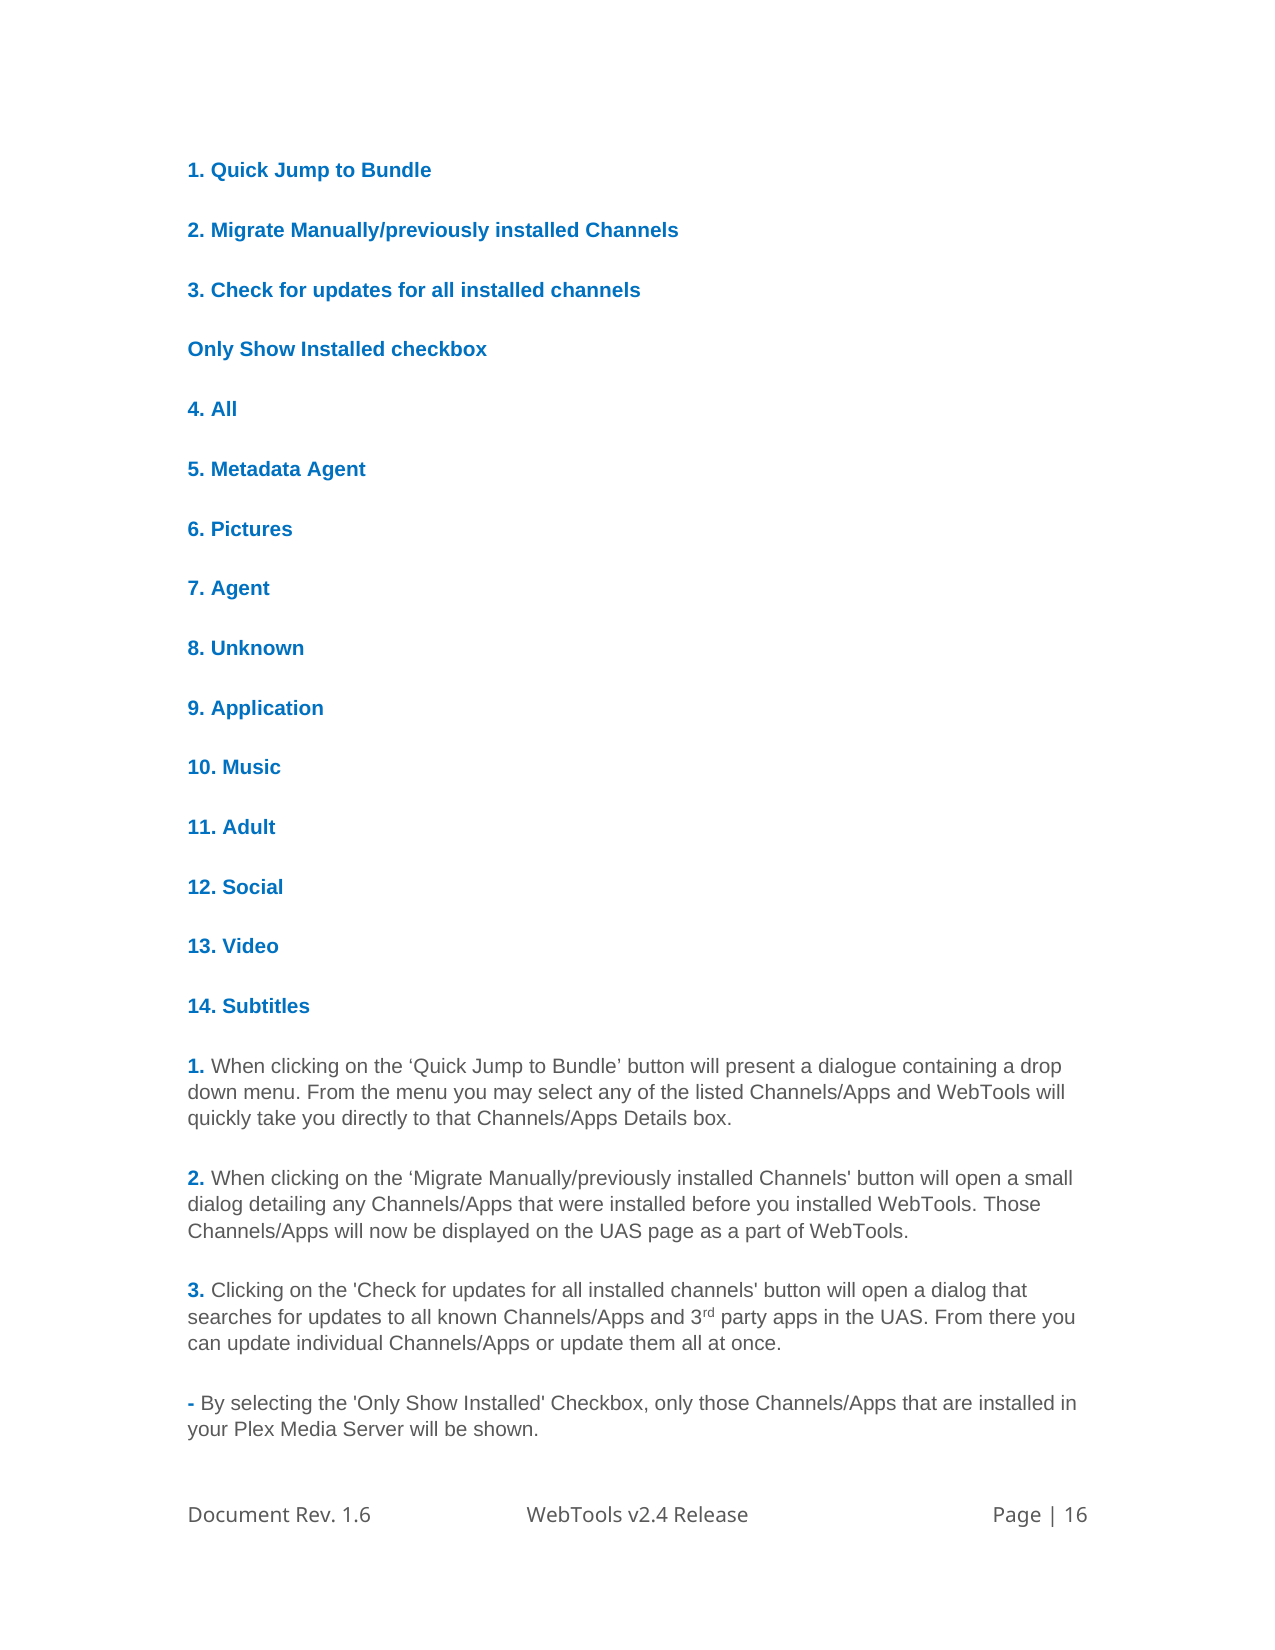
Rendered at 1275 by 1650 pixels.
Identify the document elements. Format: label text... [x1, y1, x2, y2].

text 13. Video [187, 934, 1087, 958]
text 3. Clicking on the 'Check for updates for all installed channels' button will open a dialog that searches for updates to all known Channels/Apps and 3rd party apps in the UAS. From there you can update individual Channels/Apps or update them all at once. [187, 1278, 1087, 1355]
text 7. Agent [187, 576, 1087, 600]
text 8. Unknown [187, 636, 1087, 660]
text 12. Social [187, 874, 1087, 898]
text 1. When clicking on the ‘Quick Jump to Bundle’ button will present a dialogue containing a drop down menu. From the menu you may select any of the listed Channels/Apps and WebTools will quickly take you directly to that Channels/Apps Details box. [187, 1053, 1087, 1130]
text 9. Application [187, 695, 1087, 719]
text 3. Check for updates for all installed channels [187, 278, 1087, 302]
text 5. Metadata Agent [187, 457, 1087, 481]
text 2. When clicking on the ‘Migrate Manually/previously installed Channels' button will open a small dialog detailing any Channels/Apps that were installed before you installed WebTools. Those Channels/Apps will now be displayed on the UAS page as a part of WebTools. [187, 1166, 1087, 1243]
text 2. Migrate Manually/previously installed Channels [187, 218, 1087, 242]
text 4. All [187, 397, 1087, 421]
text 1. Quick Jump to Bundle [187, 158, 1087, 182]
text 6. Pictures [187, 516, 1087, 540]
text - By selecting the 'Only Show Installed' Checkbox, only those Channels/Apps that are installed in your Plex Media Server will be shown. [187, 1391, 1087, 1441]
text Only Show Installed checkbox [187, 337, 1087, 361]
text 10. Music [187, 755, 1087, 779]
text 11. Adult [187, 815, 1087, 839]
text 14. Subtitles [187, 994, 1087, 1018]
